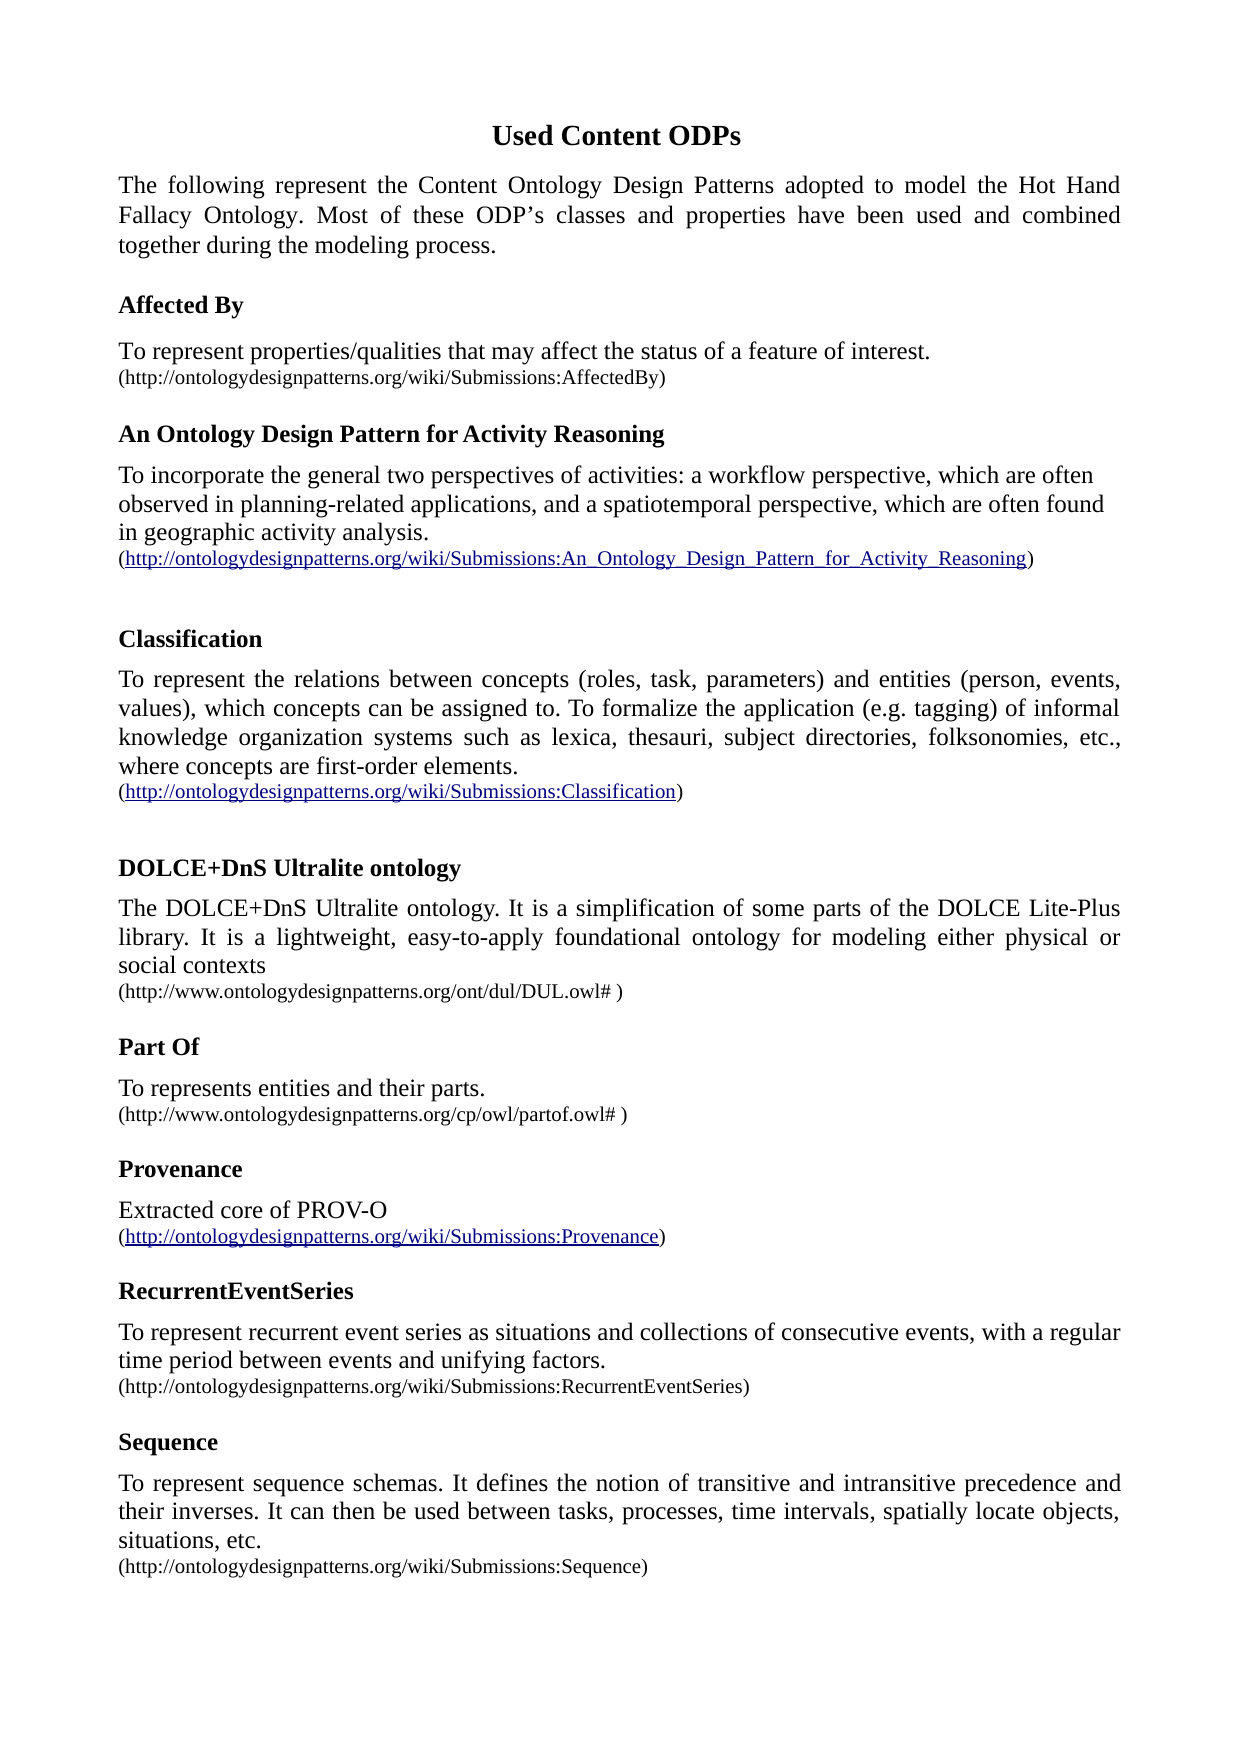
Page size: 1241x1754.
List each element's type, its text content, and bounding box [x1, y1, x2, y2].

text To represents entities and their parts. [118, 1073, 1122, 1101]
text (http://ontologydesignpatterns.org/wiki/Submissions:AffectedBy) [118, 365, 1122, 389]
text To represent the relations between concepts (roles, task, parameters) and entities (person, events, values), which concepts can be assigned to. To formalize the application (e.g. tagging) of informal knowledge organization systems such as lexica, thesauri, subject directories, folksonomies, etc., where concepts are first-order elements. [118, 664, 1122, 779]
text The following represent the Content Ontology Design Patterns adopted to model the Hot Hand Fallacy Ontology. Most of these ODP’s classes and properties have been used and combined together during the modeling process. [118, 170, 1122, 259]
text Provenance [118, 1154, 1122, 1183]
text (http://ontologydesignpatterns.org/wiki/Submissions:Sequence) [118, 1554, 1122, 1578]
text The DOLCE+DnS Ultralite ontology. It is a simplification of some parts of the DOLCE Lite-Plus library. It is a lightweight, easy-to-apply foundational ontology for modeling either physical or social contexts [118, 893, 1122, 979]
text (http://www.ontologydesignpatterns.org/ont/dul/DUL.owl# ) [118, 979, 1122, 1003]
text To represent recurrent event series as situations and collections of consecutive events, with a regular time period between events and unifying factors. (http://ontologydesignpatterns.org/wiki/Submissions:RecurrentEventSeries) [118, 1317, 1122, 1398]
text RecurrentEventSeries [118, 1276, 1122, 1305]
text Affected By [118, 290, 1122, 318]
text Used Content ODPs [118, 118, 1122, 152]
text (http://ontologydesignpatterns.org/wiki/Submissions:Classification) [118, 779, 1122, 803]
text (http://ontologydesignpatterns.org/wiki/Submissions:Provenance) [118, 1223, 1122, 1248]
subtitle An Ontology Design Pattern for Activity Reasoning [118, 419, 1122, 447]
text To represent sequence schemas. It defines the notion of transitive and intransitive precedence and their inverses. It can then be used between tasks, processes, time intervals, spatially locate objects, situations, etc. [118, 1468, 1122, 1554]
text Sequence [118, 1427, 1122, 1456]
text DOLCE+DnS Ultralite ontology [118, 853, 1122, 881]
text Classification [118, 624, 1122, 653]
text (http://www.ontologydesignpatterns.org/cp/owl/partof.owl# ) [118, 1101, 1122, 1126]
text Extracted core of PROV-O [118, 1195, 1122, 1223]
text Part Of [118, 1032, 1122, 1061]
text To represent properties/qualities that may affect the status of a feature of interest. [118, 336, 1122, 365]
text To incorporate the general two perspectives of activities: a workflow perspective, which are often observed in planning-related applications, and a spatiotemporal perspective, which are often found in geographic activity analysis. (http://ontologydesignpatterns.org/wiki/Submissions:An_Ontology_Design_Pattern_for_Activity_Reasoning) [118, 460, 1122, 570]
